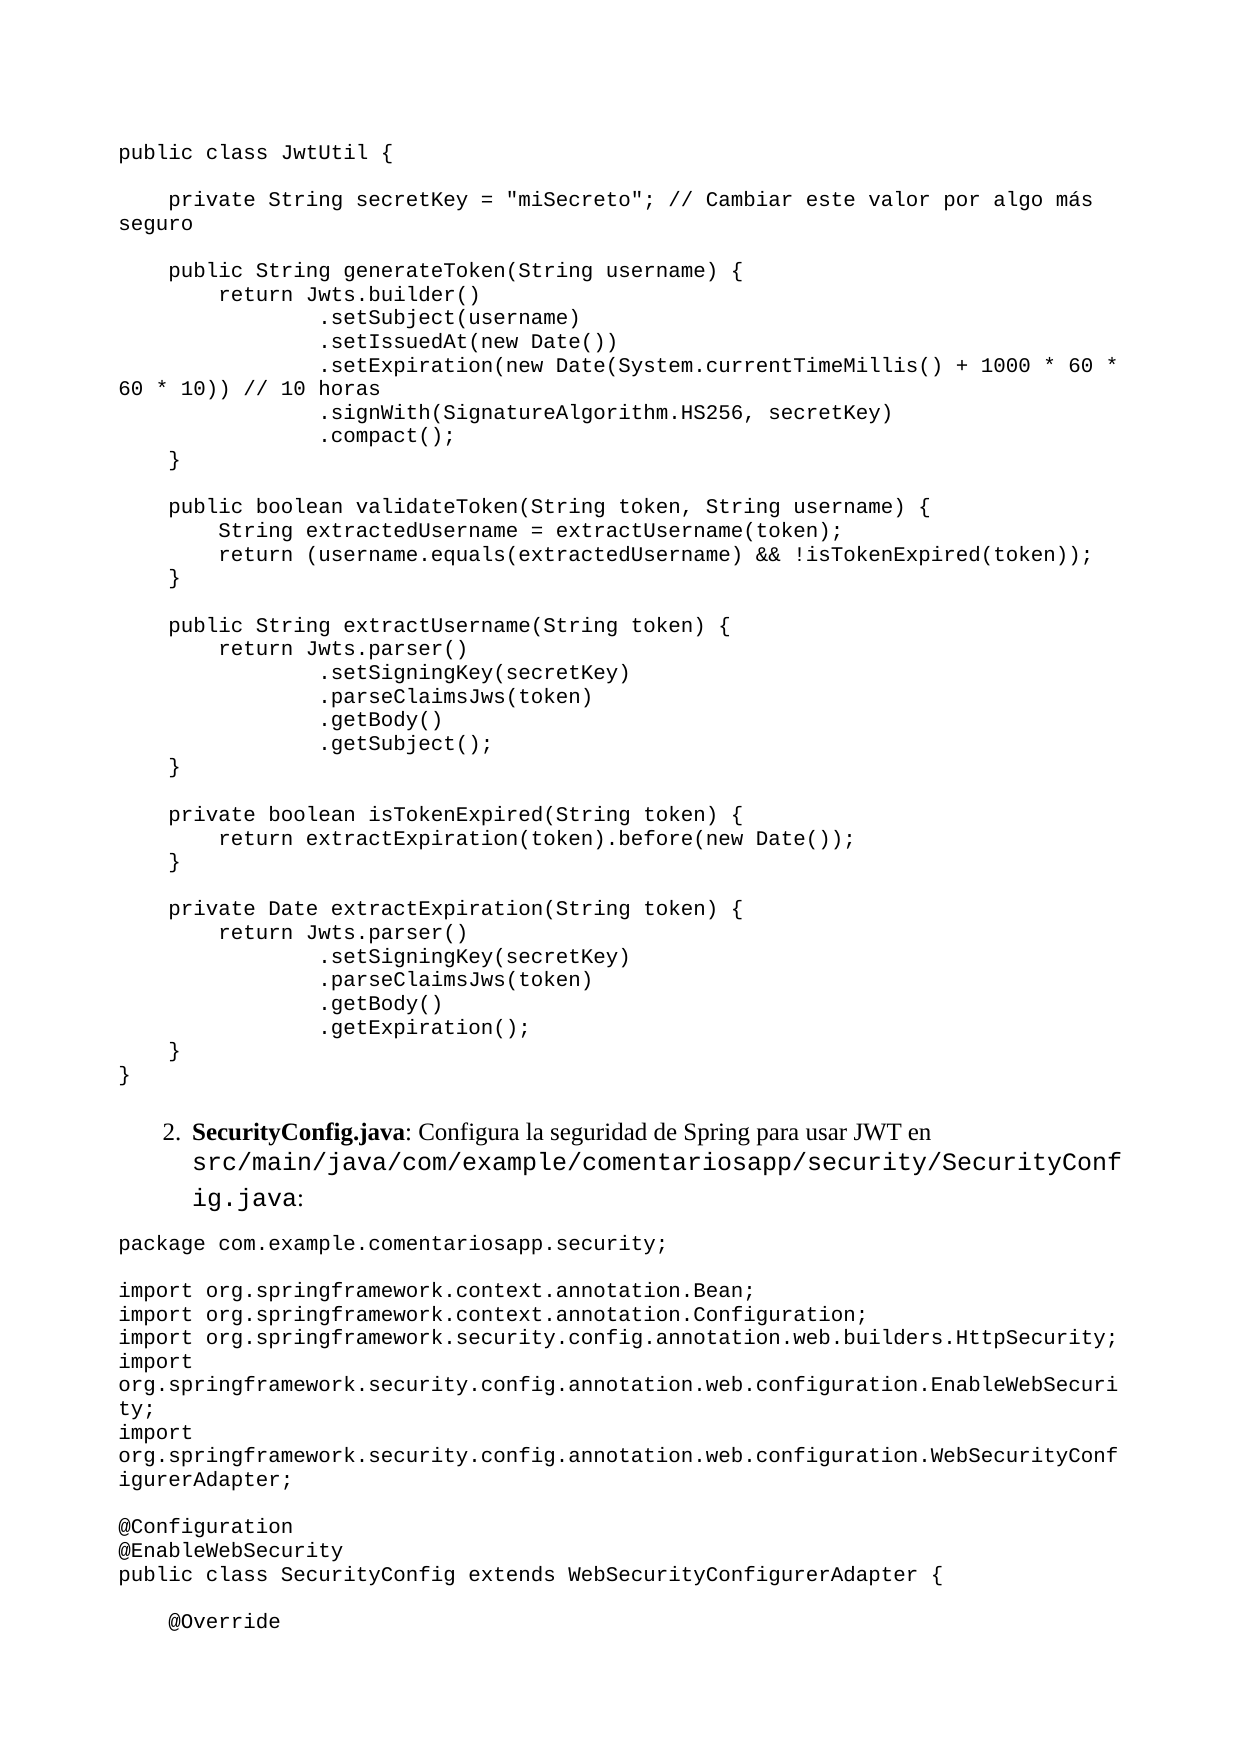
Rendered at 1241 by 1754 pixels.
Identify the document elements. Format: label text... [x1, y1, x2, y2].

text @EnableWebSecurity [118, 1540, 1122, 1564]
text } [118, 757, 1122, 780]
text } [118, 1064, 1122, 1088]
text import org.springframework.security.config.annotation.web.builders.HttpSecurity; [118, 1327, 1122, 1351]
text @Override [118, 1611, 1122, 1634]
text import org.springframework.context.annotation.Bean; [118, 1280, 1122, 1303]
text } [118, 567, 1122, 591]
text import org.springframework.security.config.annotation.web.configuration.WebSecurityConfigurerAdapter; [118, 1422, 1122, 1493]
text .parseClaimsJws(token) [118, 969, 1122, 993]
text return extractExpiration(token).before(new Date()); [118, 827, 1122, 851]
text private boolean isTokenExpired(String token) { [118, 804, 1122, 827]
text @Configuration [118, 1516, 1122, 1540]
text } [118, 851, 1122, 875]
text .getExpiration(); [118, 1017, 1122, 1040]
text .getBody() [118, 709, 1122, 733]
text public class SecurityConfig extends WebSecurityConfigurerAdapter { [118, 1564, 1122, 1587]
text return (username.equals(extractedUsername) && !isTokenExpired(token)); [118, 544, 1122, 567]
text return Jwts.parser() [118, 638, 1122, 662]
text .signWith(SignatureAlgorithm.HS256, secretKey) [118, 402, 1122, 426]
text private Date extractExpiration(String token) { [118, 898, 1122, 922]
text return Jwts.parser() [118, 922, 1122, 946]
text .setExpiration(new Date(System.currentTimeMillis() + 1000 * 60 * 60 * 10)) // 10 horas [118, 354, 1122, 402]
text } [118, 1040, 1122, 1064]
text public String extractUsername(String token) { [118, 615, 1122, 638]
text .setSubject(username) [118, 307, 1122, 331]
text .setSigningKey(secretKey) [118, 946, 1122, 969]
text .getSubject(); [118, 733, 1122, 757]
text return Jwts.builder() [118, 284, 1122, 307]
text public boolean validateToken(String token, String username) { [118, 496, 1122, 520]
text import org.springframework.context.annotation.Configuration; [118, 1303, 1122, 1327]
text } [118, 449, 1122, 473]
text import org.springframework.security.config.annotation.web.configuration.EnableWebSecurity; [118, 1351, 1122, 1422]
text String extractedUsername = extractUsername(token); [118, 520, 1122, 544]
text package com.example.comentariosapp.security; [118, 1233, 1122, 1256]
text .parseClaimsJws(token) [118, 686, 1122, 709]
list SecurityConfig.java: Configura la seguridad de Spring para usar JWT en src/main/java/com/example/comentariosapp/security/SecurityConfig.java: [162, 1117, 1122, 1213]
text .setIssuedAt(new Date()) [118, 331, 1122, 354]
text public class JwtUtil { [118, 142, 1122, 165]
text .getBody() [118, 993, 1122, 1017]
text .compact(); [118, 426, 1122, 449]
text public String generateToken(String username) { [118, 260, 1122, 284]
text private String secretKey = "miSecreto"; // Cambiar este valor por algo más seguro [118, 189, 1122, 236]
text .setSigningKey(secretKey) [118, 662, 1122, 686]
